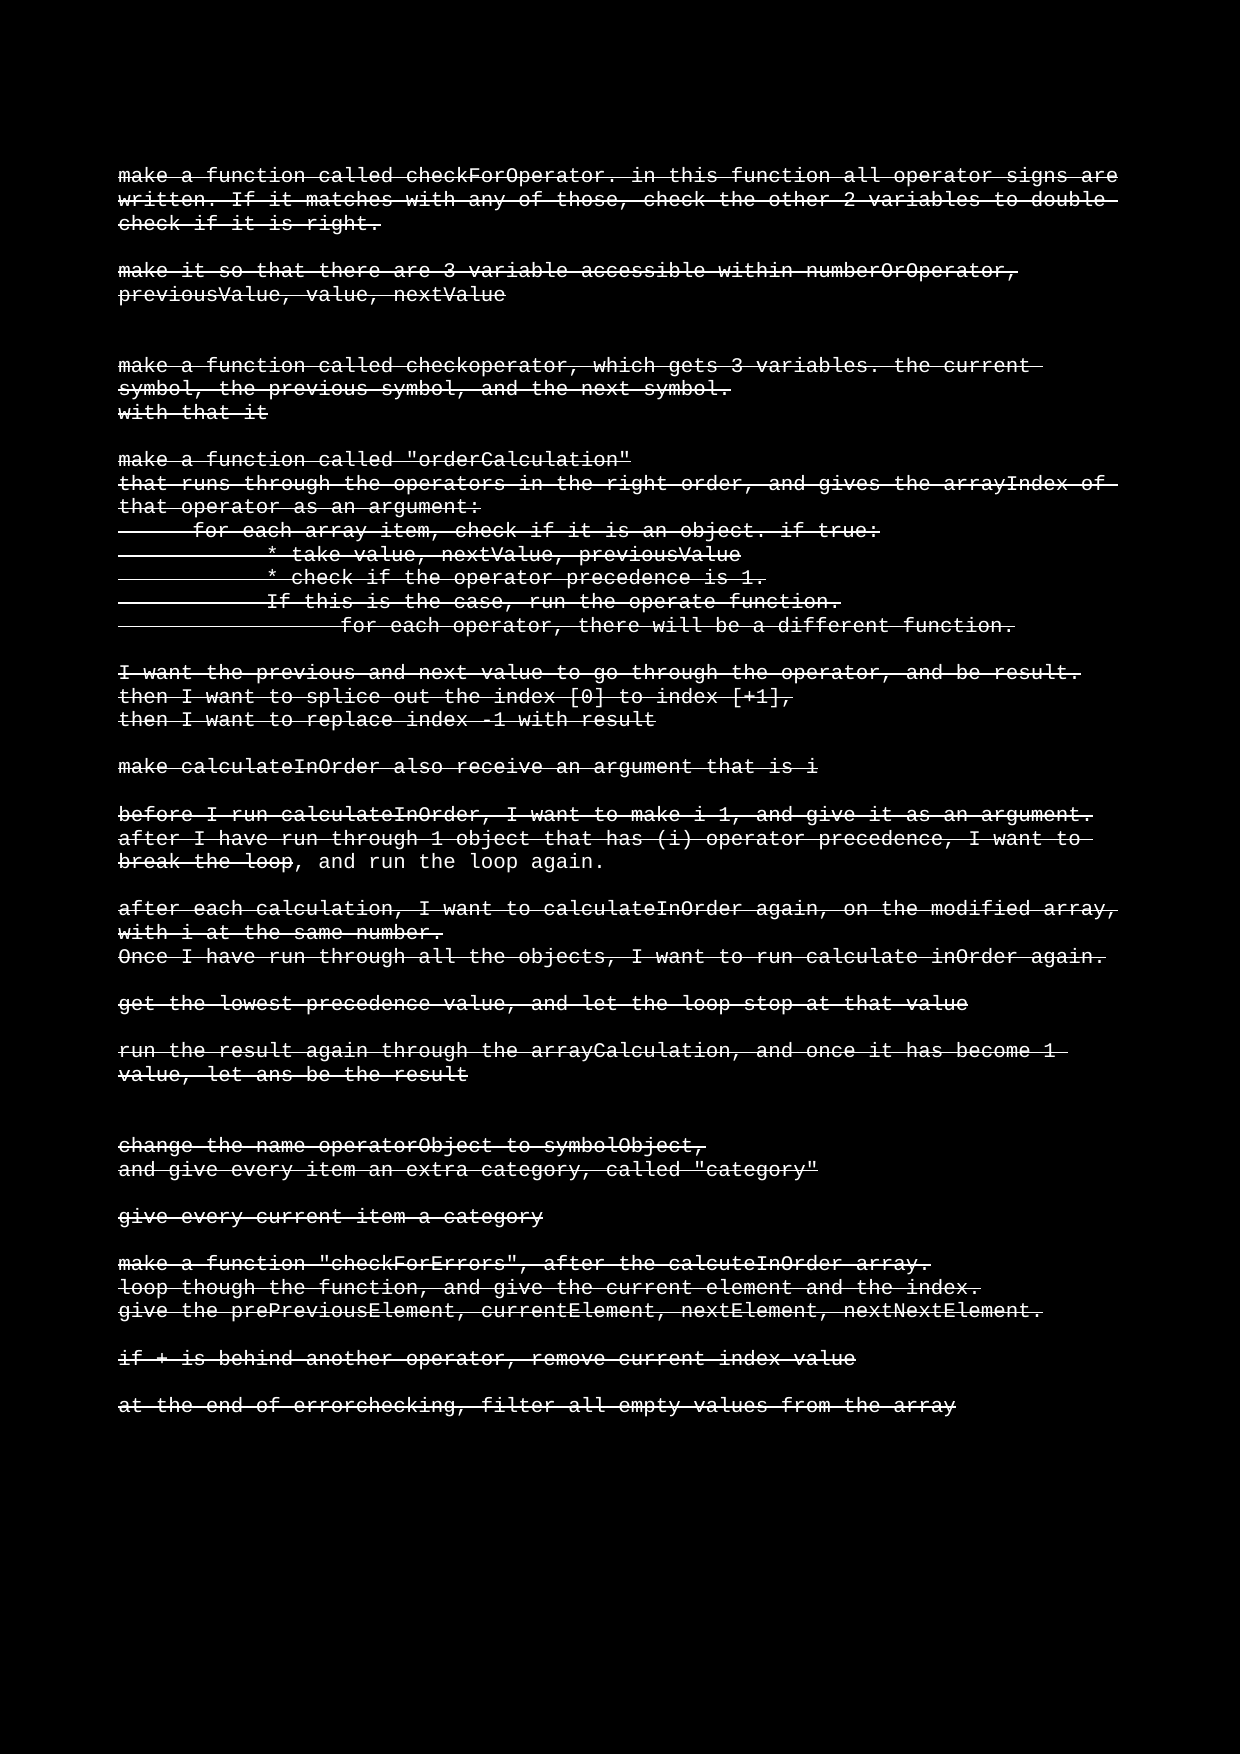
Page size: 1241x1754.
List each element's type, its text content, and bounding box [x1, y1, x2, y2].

text If this is the case, run the operate function. [118, 591, 1122, 615]
text at the end of errorchecking, filter all empty values from the array [118, 1395, 1122, 1419]
text give the prePreviousElement, currentElement, nextElement, nextNextElement. [118, 1300, 1122, 1324]
text get the lowest precedence value, and let the loop stop at that value [118, 993, 1122, 1017]
text make it so that there are 3 variable accessible within numberOrOperator, [118, 260, 1122, 284]
text Once I have run through all the objects, I want to run calculate inOrder again. [118, 946, 1122, 969]
text change the name operatorObject to symbolObject, [118, 1135, 1122, 1158]
text give every current item a category [118, 1206, 1122, 1229]
text make a function "checkForErrors", after the calcuteInOrder array. [118, 1253, 1122, 1277]
text make calculateInOrder also receive an argument that is i [118, 757, 1122, 780]
text * take value, nextValue, previousValue [118, 544, 1122, 567]
text previousValue, value, nextValue [118, 284, 1122, 307]
text loop though the function, and give the current element and the index. [118, 1277, 1122, 1300]
text then I want to splice out the index [0] to index [+1], [118, 686, 1122, 709]
text I want the previous and next value to go through the operator, and be result. [118, 662, 1122, 686]
text * check if the operator precedence is 1. [118, 567, 1122, 591]
text after each calculation, I want to calculateInOrder again, on the modified array, with i at the same number. [118, 898, 1122, 946]
text and give every item an extra category, called "category" [118, 1158, 1122, 1182]
text make a function called "orderCalculation" [118, 449, 1122, 473]
text then I want to replace index -1 with result [118, 709, 1122, 733]
text for each operator, there will be a different function. [118, 615, 1122, 638]
text make a function called checkoperator, which gets 3 variables. the current symbol, the previous symbol, and the next symbol. [118, 354, 1122, 402]
text before I run calculateInOrder, I want to make i 1, and give it as an argument. [118, 804, 1122, 827]
text for each array item, check if it is an object. if true: [118, 520, 1122, 544]
text after I have run through 1 object that has (i) operator precedence, I want to break the loop, and run the loop again. [118, 827, 1122, 875]
text run the result again through the arrayCalculation, and once it has become 1 value, let ans be the result [118, 1040, 1122, 1088]
text make a function called checkForOperator. in this function all operator signs are written. If it matches with any of those, check the other 2 variables to double check if it is right. [118, 165, 1122, 236]
text if + is behind another operator, remove current index value [118, 1348, 1122, 1371]
text that runs through the operators in the right order, and gives the arrayIndex of that operator as an argument: [118, 473, 1122, 520]
text with that it [118, 402, 1122, 426]
